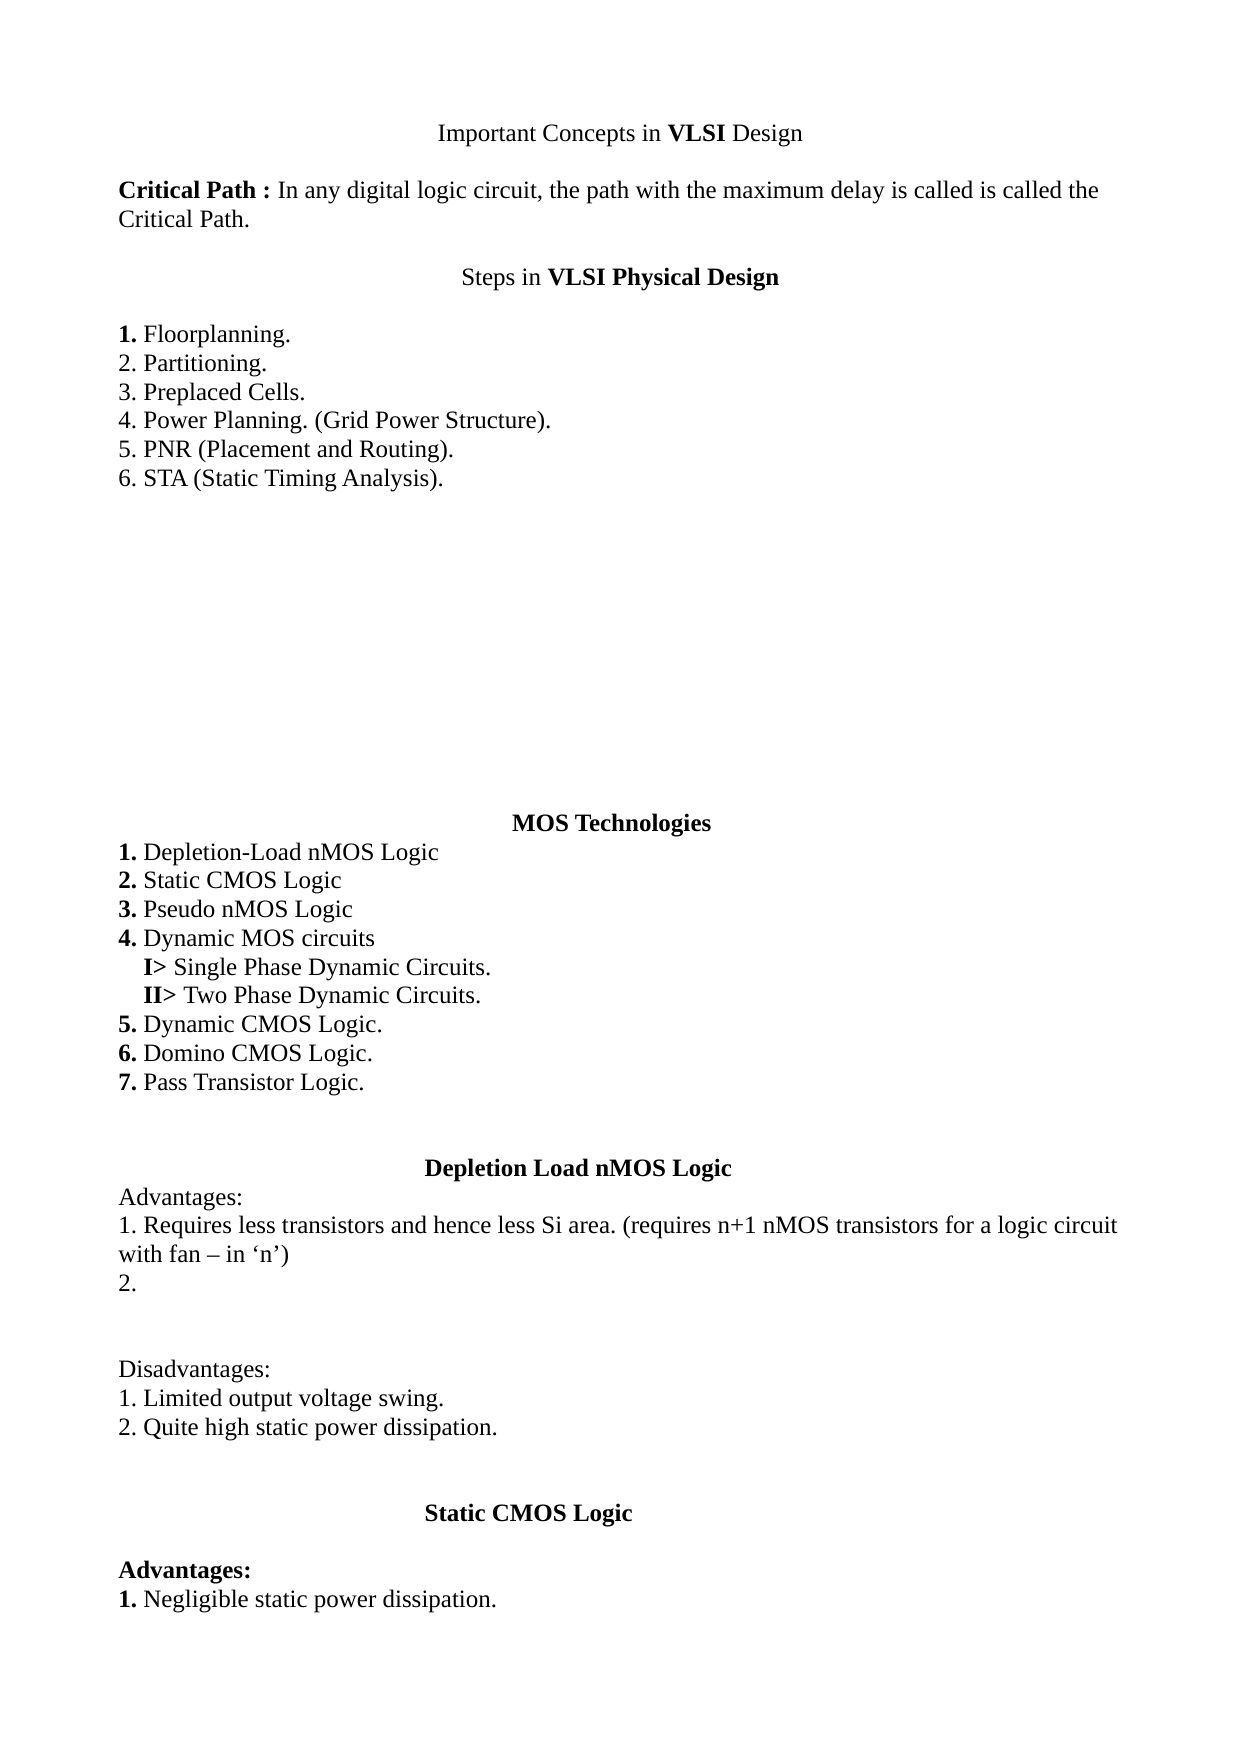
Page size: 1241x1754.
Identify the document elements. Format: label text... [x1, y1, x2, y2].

text II> Two Phase Dynamic Circuits. [118, 981, 1122, 1009]
text 6. STA (Static Timing Analysis). [118, 463, 1122, 492]
text 4. Power Planning. (Grid Power Structure). [118, 406, 1122, 434]
text 1. Negligible static power dissipation. [118, 1584, 1122, 1613]
text 2. Quite high static power dissipation. [118, 1412, 1122, 1441]
text MOS Technologies [118, 808, 1122, 837]
text 4. Dynamic MOS circuits [118, 923, 1122, 952]
text Depletion Load nMOS Logic [118, 1153, 1122, 1182]
text 3. Pseudo nMOS Logic [118, 894, 1122, 923]
text 3. Preplaced Cells. [118, 377, 1122, 406]
text Static CMOS Logic [118, 1498, 1122, 1527]
text Advantages: [118, 1556, 1122, 1584]
text 5. Dynamic CMOS Logic. [118, 1009, 1122, 1038]
text 7. Pass Transistor Logic. [118, 1067, 1122, 1096]
text 1. Limited output voltage swing. [118, 1383, 1122, 1412]
text 1. Requires less transistors and hence less Si area. (requires n+1 nMOS transistors for a logic circuit with fan – in ‘n’) [118, 1211, 1122, 1268]
text Steps in VLSI Physical Design [118, 262, 1122, 291]
text 2. Partitioning. [118, 348, 1122, 377]
text Disadvantages: [118, 1354, 1122, 1383]
text 5. PNR (Placement and Routing). [118, 434, 1122, 463]
text 1. Floorplanning. [118, 319, 1122, 348]
text 1. Depletion-Load nMOS Logic [118, 837, 1122, 866]
text 2. Static CMOS Logic [118, 866, 1122, 894]
text 6. Domino CMOS Logic. [118, 1038, 1122, 1067]
text Critical Path : In any digital logic circuit, the path with the maximum delay is called is called the Critical Path. [118, 176, 1122, 233]
text 2. [118, 1268, 1122, 1297]
text Important Concepts in VLSI Design [118, 118, 1122, 147]
text I> Single Phase Dynamic Circuits. [118, 952, 1122, 981]
text Advantages: [118, 1182, 1122, 1211]
